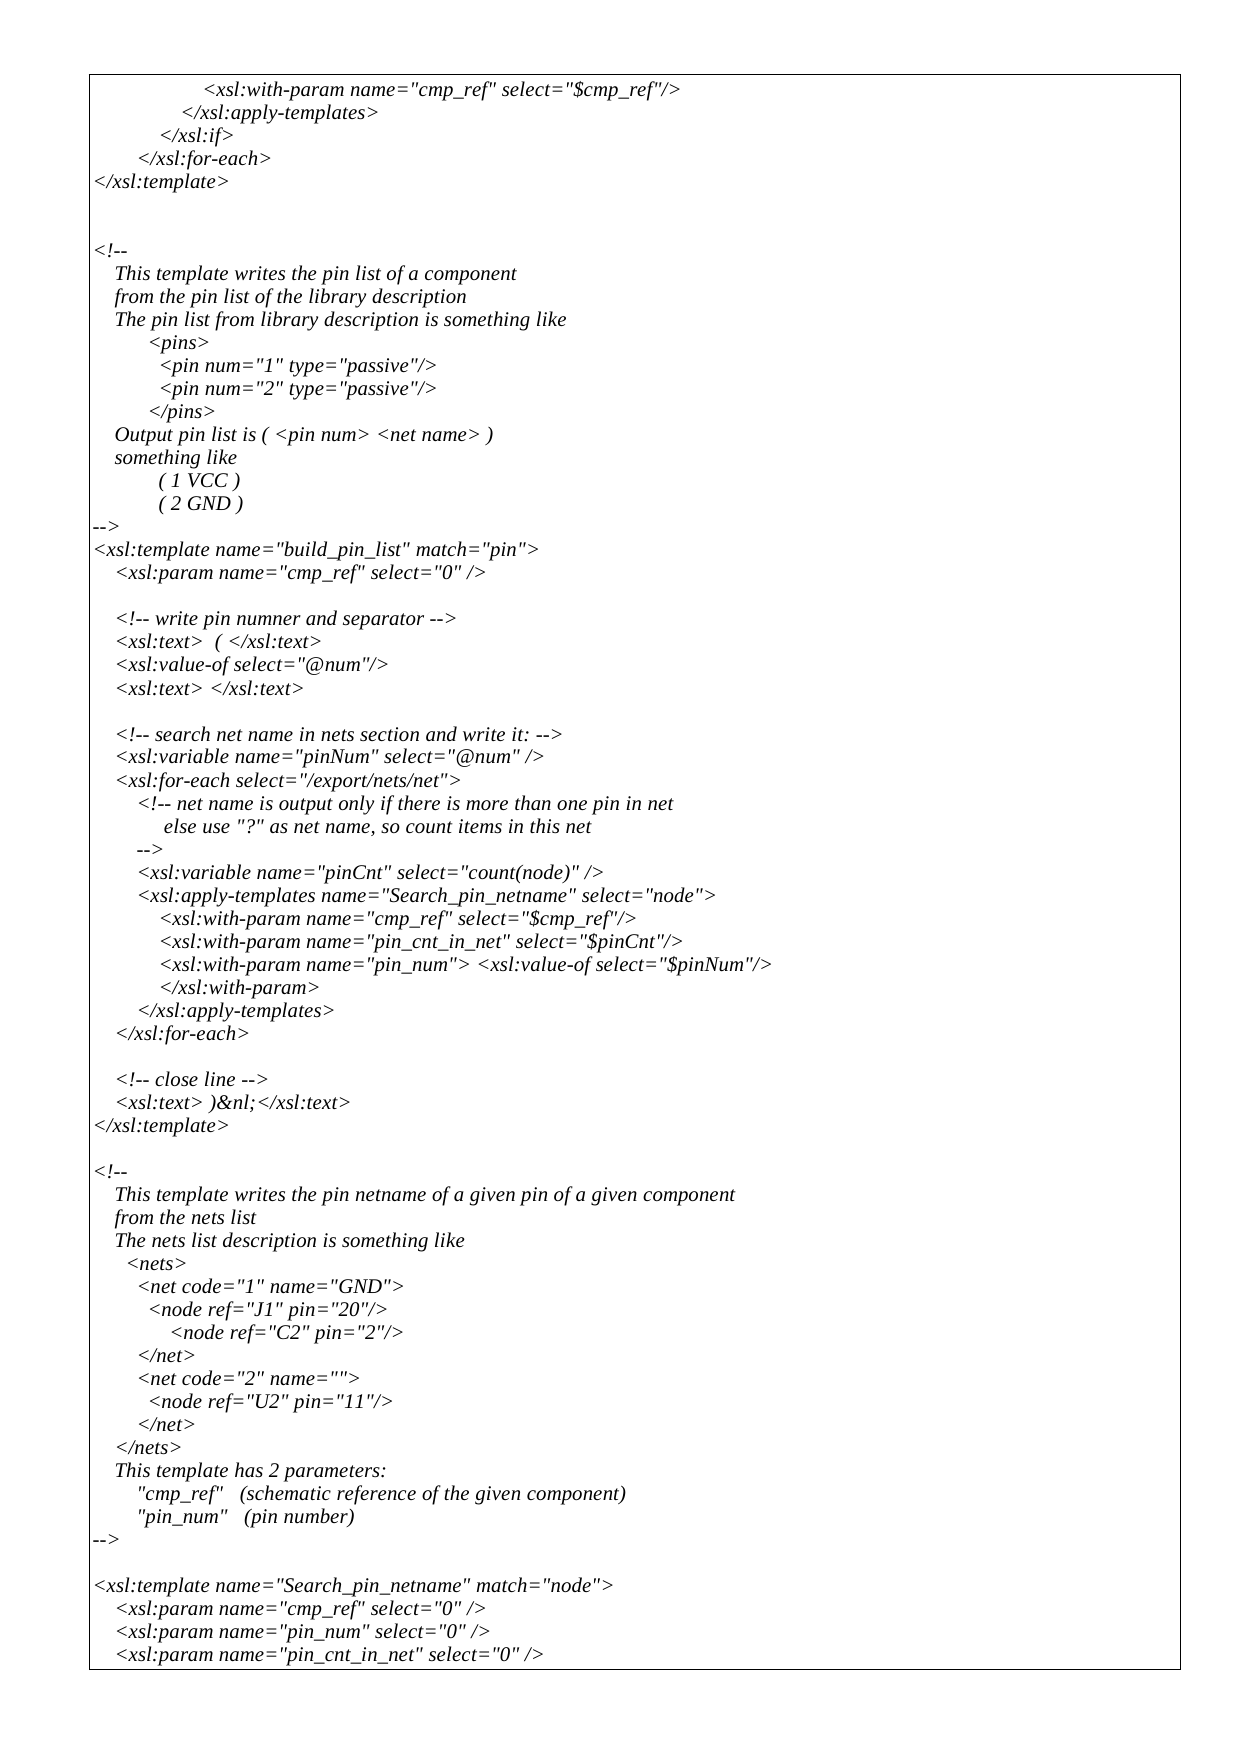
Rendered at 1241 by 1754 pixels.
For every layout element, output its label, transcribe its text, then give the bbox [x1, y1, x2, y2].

text <xsl:value-of select="@num"/> [90, 649, 1180, 672]
text else use "?" as net name, so count items in this net [90, 811, 1180, 833]
text </pins> [90, 396, 1180, 419]
text <!-- net name is output only if there is more than one pin in net [90, 787, 1180, 811]
text <xsl:template name="Search_pin_netname" match="node"> [90, 1570, 1180, 1593]
text <xsl:with-param name="pin_cnt_in_net" select="$pinCnt"/> [90, 926, 1180, 949]
text </xsl:apply-templates> [90, 97, 1180, 120]
text ( 2 GND ) [90, 488, 1180, 511]
text </xsl:template> [90, 166, 1180, 193]
text <xsl:text> )&nl;</xsl:text> [90, 1087, 1180, 1110]
text <xsl:template name="build_pin_list" match="pin"> [90, 534, 1180, 557]
text <node ref="U2" pin="11"/> [90, 1386, 1180, 1409]
text The nets list description is something like [90, 1225, 1180, 1248]
text something like [90, 442, 1180, 465]
text <!-- write pin numner and separator --> [90, 603, 1180, 626]
text </xsl:template> [90, 1110, 1180, 1137]
text Output pin list is ( <pin num> <net name> ) [90, 419, 1180, 442]
text --> [90, 833, 1180, 857]
text <xsl:text> ( </xsl:text> [90, 626, 1180, 649]
text <!-- close line --> [90, 1064, 1180, 1087]
text <net code="2" name=""> [90, 1363, 1180, 1386]
text <xsl:apply-templates name="Search_pin_netname" select="node"> [90, 879, 1180, 903]
text ( 1 VCC ) [90, 465, 1180, 488]
text <xsl:with-param name="pin_num"> <xsl:value-of select="$pinNum"/> [90, 949, 1180, 972]
text <node ref="C2" pin="2"/> [90, 1317, 1180, 1340]
text --> [90, 511, 1180, 534]
text <!-- [90, 1156, 1180, 1179]
text </xsl:for-each> [90, 1018, 1180, 1045]
text <pins> [90, 327, 1180, 350]
text </net> [90, 1409, 1180, 1432]
text This template writes the pin list of a component [90, 258, 1180, 281]
text This template has 2 parameters: [90, 1455, 1180, 1478]
text from the nets list [90, 1202, 1180, 1225]
text <xsl:param name="cmp_ref" select="0" /> [90, 557, 1180, 584]
text <node ref="J1" pin="20"/> [90, 1294, 1180, 1317]
text </nets> [90, 1432, 1180, 1455]
text <xsl:with-param name="cmp_ref" select="$cmp_ref"/> [90, 903, 1180, 926]
text "cmp_ref" (schematic reference of the given component) [90, 1478, 1180, 1501]
text <pin num="2" type="passive"/> [90, 373, 1180, 396]
text <!-- search net name in nets section and write it: --> [90, 718, 1180, 741]
text </xsl:apply-templates> [90, 995, 1180, 1018]
text <!-- [90, 235, 1180, 258]
text </xsl:with-param> [90, 972, 1180, 995]
text </net> [90, 1340, 1180, 1363]
text <net code="1" name="GND"> [90, 1271, 1180, 1294]
text <nets> [90, 1248, 1180, 1271]
text --> [90, 1524, 1180, 1551]
text This template writes the pin netname of a given pin of a given component [90, 1179, 1180, 1202]
text <xsl:param name="pin_num" select="0" /> [90, 1616, 1180, 1639]
text <pin num="1" type="passive"/> [90, 350, 1180, 373]
text <xsl:param name="cmp_ref" select="0" /> [90, 1593, 1180, 1616]
text <xsl:with-param name="cmp_ref" select="$cmp_ref"/> [90, 75, 1180, 97]
text </xsl:for-each> [90, 143, 1180, 166]
text "pin_num" (pin number) [90, 1501, 1180, 1524]
text <xsl:variable name="pinCnt" select="count(node)" /> [90, 857, 1180, 879]
text The pin list from library description is something like [90, 304, 1180, 327]
text </xsl:if> [90, 120, 1180, 143]
text <xsl:text> </xsl:text> [90, 672, 1180, 699]
text <xsl:for-each select="/export/nets/net"> [90, 764, 1180, 787]
text from the pin list of the library description [90, 281, 1180, 304]
text <xsl:param name="pin_cnt_in_net" select="0" /> [90, 1639, 1180, 1669]
text <xsl:variable name="pinNum" select="@num" /> [90, 741, 1180, 764]
